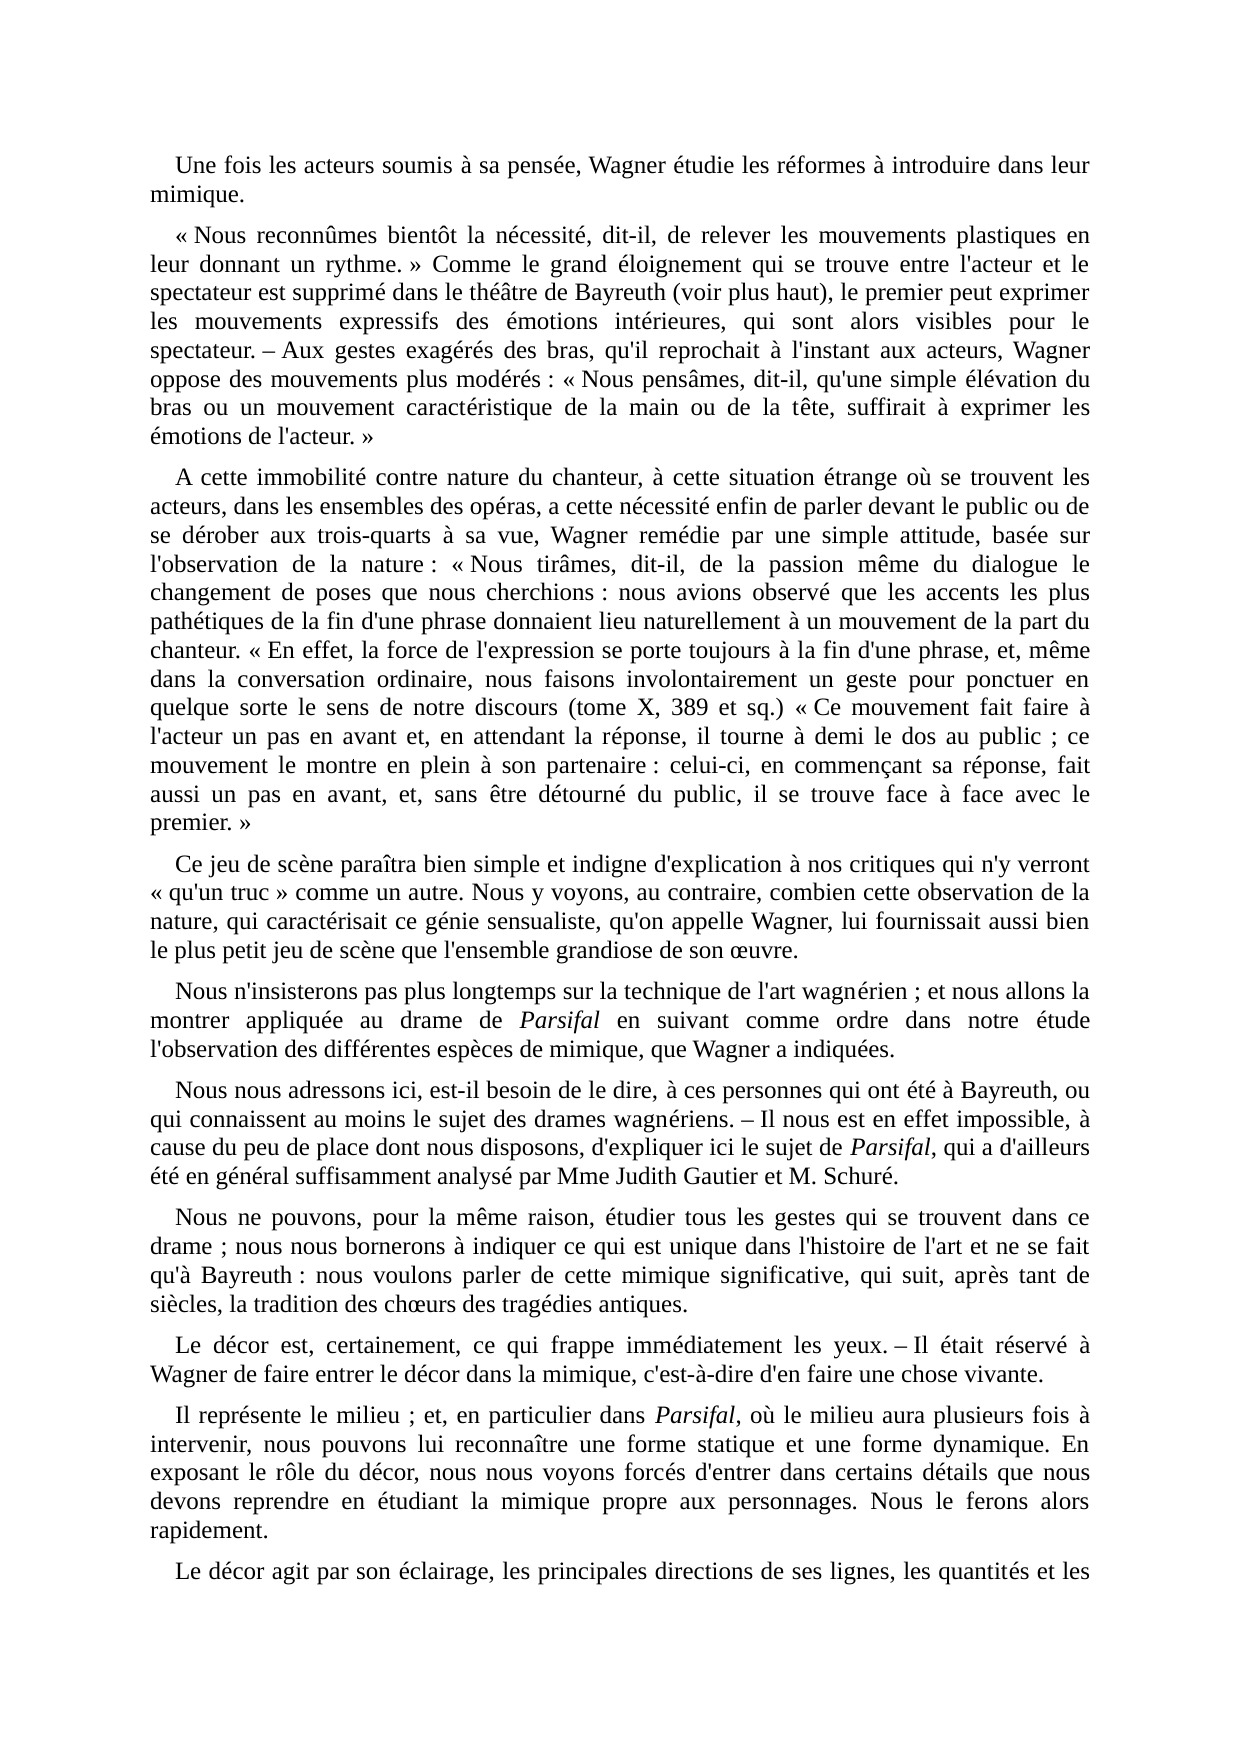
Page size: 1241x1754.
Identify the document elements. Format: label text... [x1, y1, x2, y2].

text Ce jeu de scène paraîtra bien simple et indigne d'explication à nos critiques qui n'y verront « qu'un truc » comme un autre. Nous y voyons, au contraire, combien cette observation de la nature, qui caractérisait ce génie sensualiste, qu'on appelle Wagner, lui fournissait aussi bien le plus petit jeu de scène que l'ensemble grandiose de son œuvre. [150, 849, 1090, 964]
text A cette immobilité contre nature du chanteur, à cette situation étrange où se trouvent les acteurs, dans les ensembles des opéras, a cette nécessité enfin de parler devant le public ou de se dérober aux trois-quarts à sa vue, Wagner remédie par une simple attitude, basée sur l'observation de la nature : « Nous tirâmes, dit-il, de la passion même du dialogue le changement de poses que nous cherchions : nous avions observé que les accents les plus pathétiques de la fin d'une phrase donnaient lieu naturellement à un mouvement de la part du chanteur. « En effet, la force de l'expression se porte toujours à la fin d'une phrase, et, même dans la conversation ordinaire, nous faisons involontairement un geste pour ponctuer en quelque sorte le sens de notre discours (tome X, 389 et sq.) « Ce mouvement fait faire à l'acteur un pas en avant et, en attendant la réponse, il tourne à demi le dos au public ; ce mouvement le montre en plein à son partenaire : celui-ci, en commençant sa réponse, fait aussi un pas en avant, et, sans être détourné du public, il se trouve face à face avec le premier. » [150, 462, 1090, 836]
text Nous ne pouvons, pour la même raison, étudier tous les gestes qui se trouvent dans ce drame ; nous nous bornerons à indiquer ce qui est unique dans l'histoire de l'art et ne se fait qu'à Bayreuth : nous voulons parler de cette mimique significative, qui suit, après tant de siècles, la tradition des chœurs des tragédies antiques. [150, 1202, 1090, 1317]
text Il représente le milieu ; et, en particulier dans Parsifal, où le milieu aura plusieurs fois à intervenir, nous pouvons lui reconnaître une forme statique et une forme dynamique. En exposant le rôle du décor, nous nous voyons forcés d'entrer dans certains détails que nous devons reprendre en étudiant la mimique propre aux personnages. Nous le ferons alors rapidement. [150, 1400, 1090, 1544]
text Nous nous adressons ici, est-il besoin de le dire, à ces personnes qui ont été à Bayreuth, ou qui connaissent au moins le sujet des drames wagnériens. – Il nous est en effet impossible, à cause du peu de place dont nous disposons, d'expliquer ici le sujet de Parsifal, qui a d'ailleurs été en général suffisamment analysé par Mme Judith Gautier et M. Schuré. [150, 1075, 1090, 1190]
text Le décor est, certainement, ce qui frappe immédiatement les yeux. – Il était réservé à Wagner de faire entrer le décor dans la mimique, c'est-à-dire d'en faire une chose vivante. [150, 1330, 1090, 1387]
text Le décor agit par son éclairage, les principales directions de ses lignes, les quantités et les [150, 1556, 1090, 1585]
text « Nous reconnûmes bientôt la nécessité, dit-il, de relever les mouvements plastiques en leur donnant un rythme. » Comme le grand éloignement qui se trouve entre l'acteur et le spectateur est supprimé dans le théâtre de Bayreuth (voir plus haut), le premier peut exprimer les mouvements expressifs des émotions intérieures, qui sont alors visibles pour le spectateur. – Aux gestes exagérés des bras, qu'il reprochait à l'instant aux acteurs, Wagner oppose des mouvements plus modérés : « Nous pensâmes, dit-il, qu'une simple élévation du bras ou un mouvement caractéristique de la main ou de la tête, suffirait à exprimer les émotions de l'acteur. » [150, 220, 1090, 450]
text Une fois les acteurs soumis à sa pensée, Wagner étudie les réformes à introduire dans leur mimique. [150, 150, 1090, 207]
text Nous n'insisterons pas plus longtemps sur la technique de l'art wagnérien ; et nous allons la montrer appliquée au drame de Parsifal en suivant comme ordre dans notre étude l'observation des différentes espèces de mimique, que Wagner a indiquées. [150, 976, 1090, 1062]
